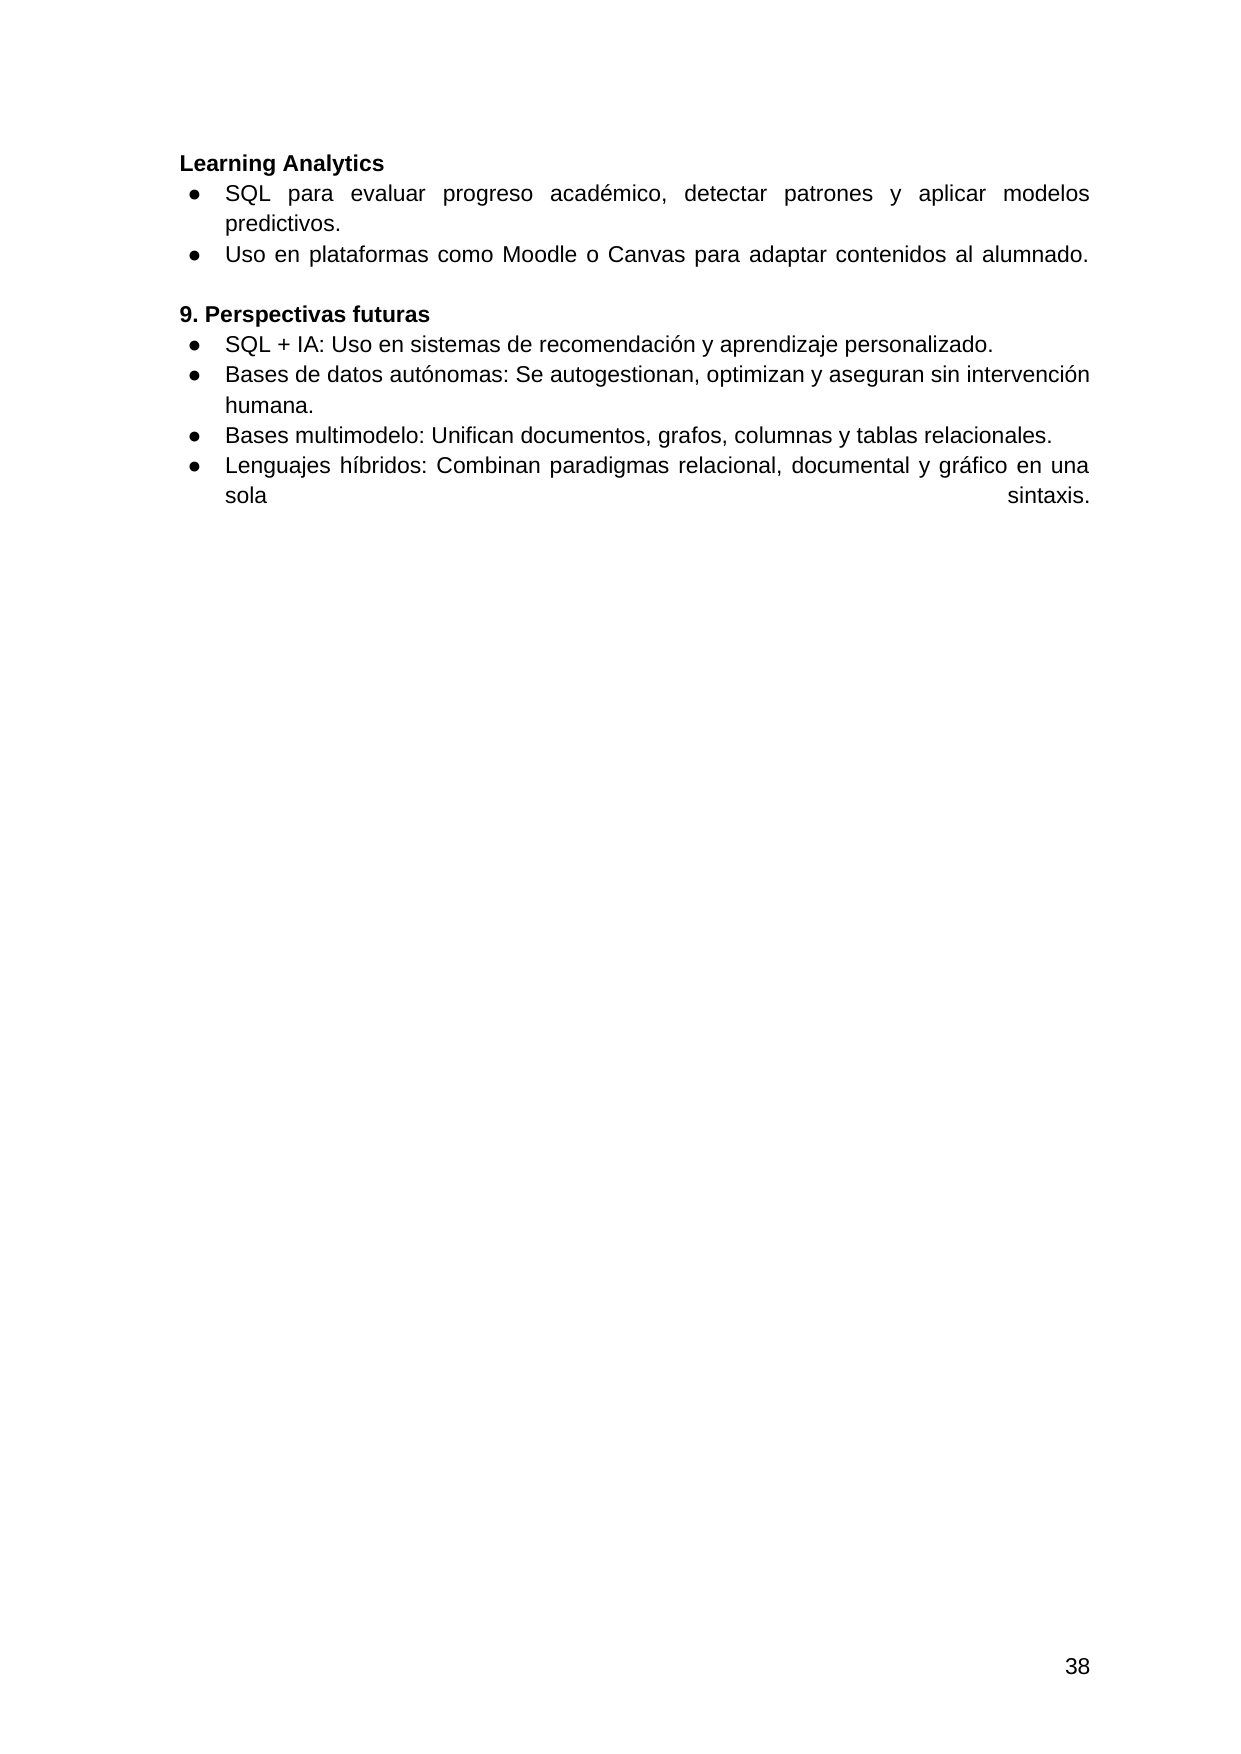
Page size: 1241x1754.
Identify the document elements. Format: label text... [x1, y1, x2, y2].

list SQL para evaluar progreso académico, detectar patrones y aplicar modelos predictivos. [187, 180, 1090, 237]
list Bases de datos autónomas: Se autogestionan, optimizan y aseguran sin intervención humana. [187, 361, 1090, 418]
text 9. Perspectivas futuras [179, 301, 1090, 327]
list SQL + IA: Uso en sistemas de recomendación y aprendizaje personalizado. [187, 331, 1090, 358]
list Uso en plataformas como Moodle o Canvas para adaptar contenidos al alumnado. [187, 241, 1090, 297]
text Learning Analytics [179, 150, 1090, 176]
list Bases multimodelo: Unifican documentos, grafos, columnas y tablas relacionales. [187, 422, 1090, 448]
list Lenguajes híbridos: Combinan paradigmas relacional, documental y gráfico en una sola sintaxis. [187, 452, 1090, 539]
